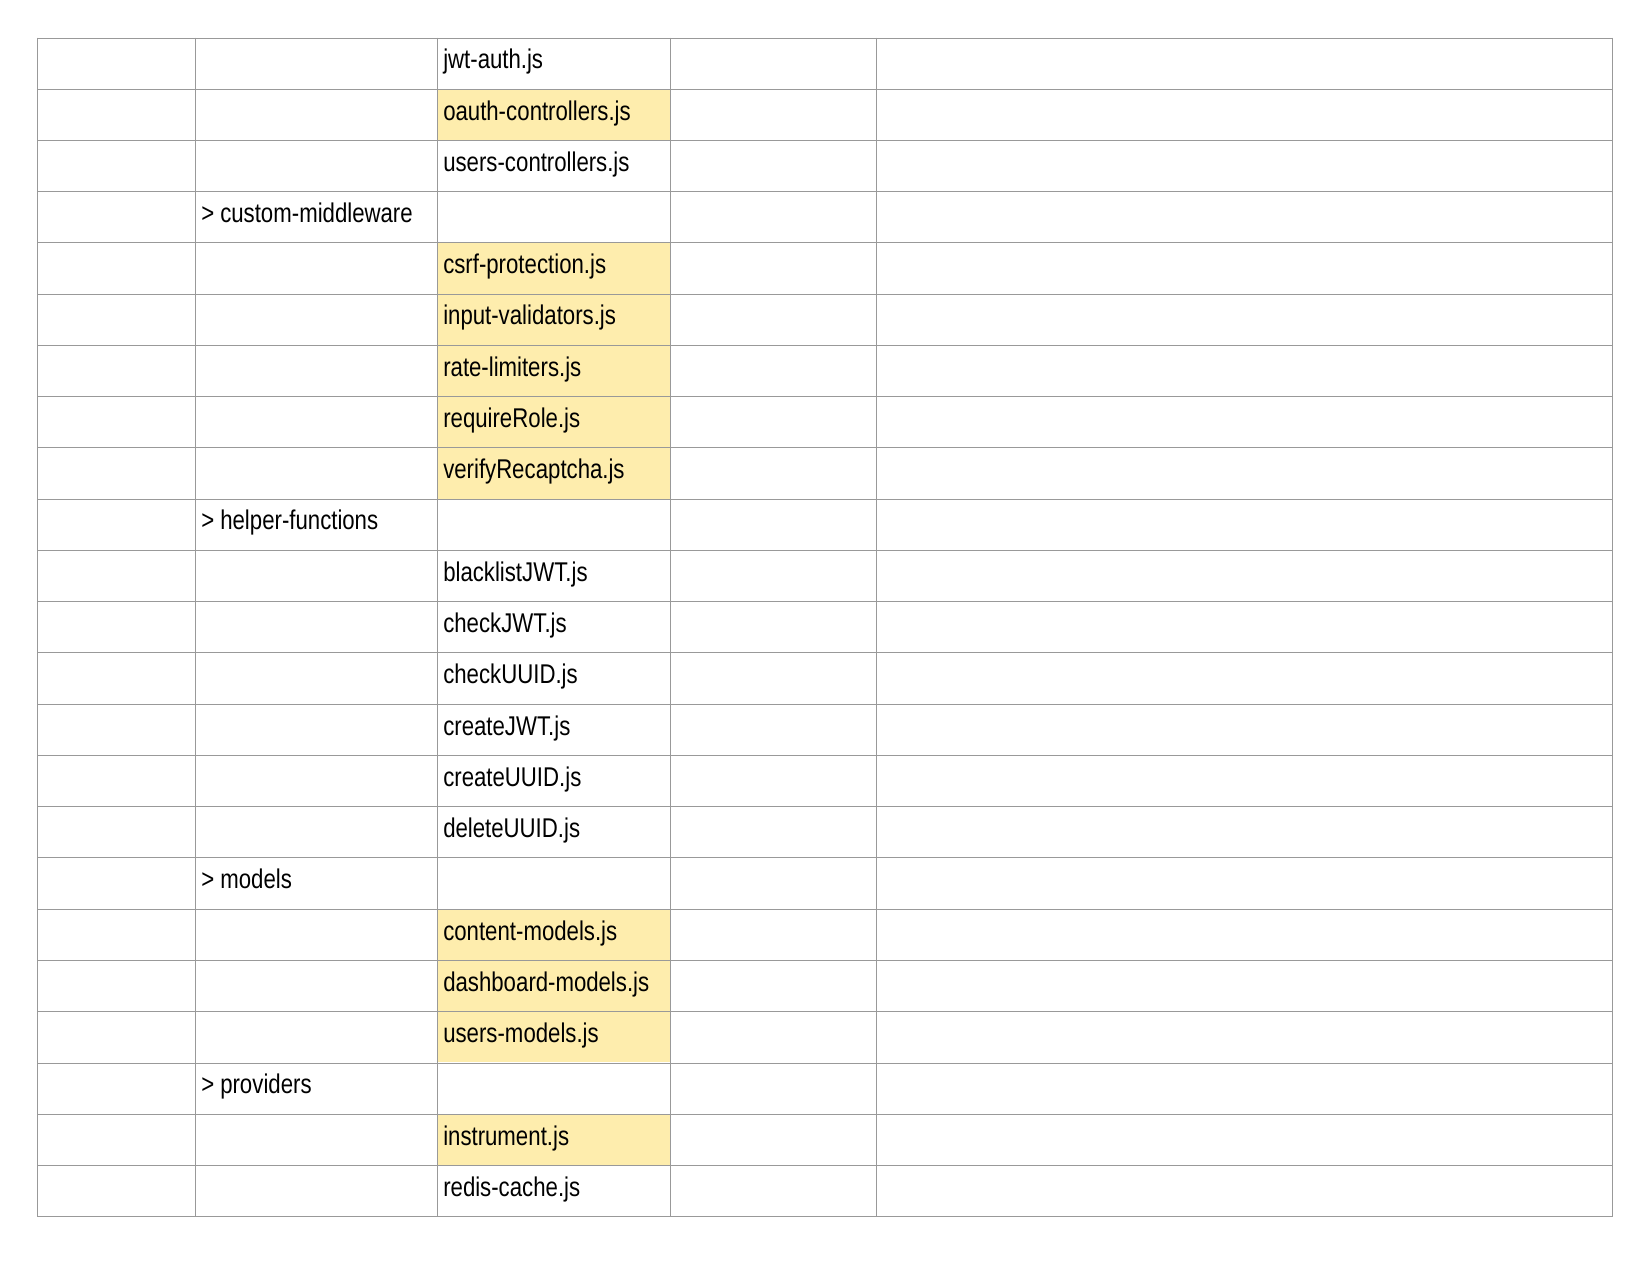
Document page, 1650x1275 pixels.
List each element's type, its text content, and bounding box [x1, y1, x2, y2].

table_cell [196, 295, 437, 345]
table_cell [671, 192, 876, 242]
table_cell [196, 346, 437, 396]
table_cell > providers [196, 1064, 437, 1114]
table_cell [196, 961, 437, 1011]
table_cell [671, 141, 876, 191]
table_cell [196, 397, 437, 447]
table_cell [671, 39, 876, 89]
table_cell [38, 243, 195, 294]
table_cell [877, 705, 1612, 755]
table_cell [38, 295, 195, 345]
table_cell [38, 1012, 195, 1062]
table_cell deleteUUID.js [438, 807, 670, 857]
table_cell [877, 346, 1612, 396]
table_cell [438, 1064, 670, 1114]
table_cell verifyRecaptcha.js [438, 448, 670, 499]
table_cell [671, 756, 876, 806]
table_cell [877, 39, 1612, 89]
table_cell rate-limiters.js [438, 346, 670, 396]
table_cell [671, 1115, 876, 1165]
table_cell [38, 346, 195, 396]
table_cell [196, 653, 437, 704]
table_cell [38, 1115, 195, 1165]
table_cell [196, 39, 437, 89]
table_cell [877, 1064, 1612, 1114]
table_cell > models [196, 858, 437, 909]
table_cell [38, 961, 195, 1011]
table_cell [877, 1012, 1612, 1062]
table_cell [877, 551, 1612, 601]
table_cell [877, 961, 1612, 1011]
table_cell requireRole.js [438, 397, 670, 447]
table_cell [671, 1012, 876, 1062]
table_cell [438, 192, 670, 242]
table_cell csrf-protection.js [438, 243, 670, 294]
table_cell [196, 243, 437, 294]
table_cell [671, 1166, 876, 1216]
table_cell [38, 448, 195, 499]
table_cell [877, 141, 1612, 191]
table_cell [671, 90, 876, 140]
table_cell [671, 858, 876, 909]
table_cell [196, 90, 437, 140]
table_cell [877, 397, 1612, 447]
table_cell [671, 448, 876, 499]
table_cell [671, 602, 876, 652]
table_cell [671, 500, 876, 550]
table_cell [196, 1012, 437, 1062]
table_cell [877, 500, 1612, 550]
table_cell [196, 1166, 437, 1216]
table_cell [877, 90, 1612, 140]
table_cell checkJWT.js [438, 602, 670, 652]
table_cell input-validators.js [438, 295, 670, 345]
table_cell [196, 807, 437, 857]
table_cell [38, 705, 195, 755]
table_cell [877, 448, 1612, 499]
table_cell [38, 807, 195, 857]
table_cell [38, 910, 195, 960]
table_cell [38, 653, 195, 704]
table_cell [877, 1115, 1612, 1165]
table_cell [671, 910, 876, 960]
table_cell oauth-controllers.js [438, 90, 670, 140]
table_cell [196, 551, 437, 601]
table_cell [671, 295, 876, 345]
table_cell [877, 192, 1612, 242]
table_cell [196, 1115, 437, 1165]
table_cell [38, 192, 195, 242]
table_cell [438, 858, 670, 909]
table_cell [38, 90, 195, 140]
table_cell [196, 705, 437, 755]
table_cell [671, 807, 876, 857]
table_cell [38, 1064, 195, 1114]
table_cell [877, 602, 1612, 652]
table_cell blacklistJWT.js [438, 551, 670, 601]
table_cell [38, 602, 195, 652]
table_cell [196, 141, 437, 191]
table_cell [671, 961, 876, 1011]
table_cell dashboard-models.js [438, 961, 670, 1011]
table_cell [877, 243, 1612, 294]
table_cell [38, 397, 195, 447]
table_cell redis-cache.js [438, 1166, 670, 1216]
table_cell [38, 1166, 195, 1216]
table_cell [877, 910, 1612, 960]
table_cell [877, 653, 1612, 704]
table_cell [196, 910, 437, 960]
table_cell [38, 500, 195, 550]
table_cell [671, 1064, 876, 1114]
table_cell createUUID.js [438, 756, 670, 806]
table_cell [877, 807, 1612, 857]
table_cell users-controllers.js [438, 141, 670, 191]
table_cell [671, 243, 876, 294]
table_cell [38, 39, 195, 89]
table_cell [38, 756, 195, 806]
table_cell [671, 705, 876, 755]
table_cell > custom-middleware [196, 192, 437, 242]
table_cell [438, 500, 670, 550]
table_cell [671, 397, 876, 447]
table_cell [671, 653, 876, 704]
table_cell [38, 141, 195, 191]
table_cell [877, 756, 1612, 806]
table_cell [671, 551, 876, 601]
table_cell [877, 858, 1612, 909]
table_cell instrument.js [438, 1115, 670, 1165]
table_cell > helper-functions [196, 500, 437, 550]
table_cell users-models.js [438, 1012, 670, 1062]
table_cell [671, 346, 876, 396]
table_cell [877, 295, 1612, 345]
table_cell checkUUID.js [438, 653, 670, 704]
table_cell [877, 1166, 1612, 1216]
table_cell createJWT.js [438, 705, 670, 755]
table_cell jwt-auth.js [438, 39, 670, 89]
table_cell [38, 551, 195, 601]
table_cell content-models.js [438, 910, 670, 960]
table_cell [38, 858, 195, 909]
table_cell [196, 448, 437, 499]
table_cell [196, 756, 437, 806]
table_cell [196, 602, 437, 652]
